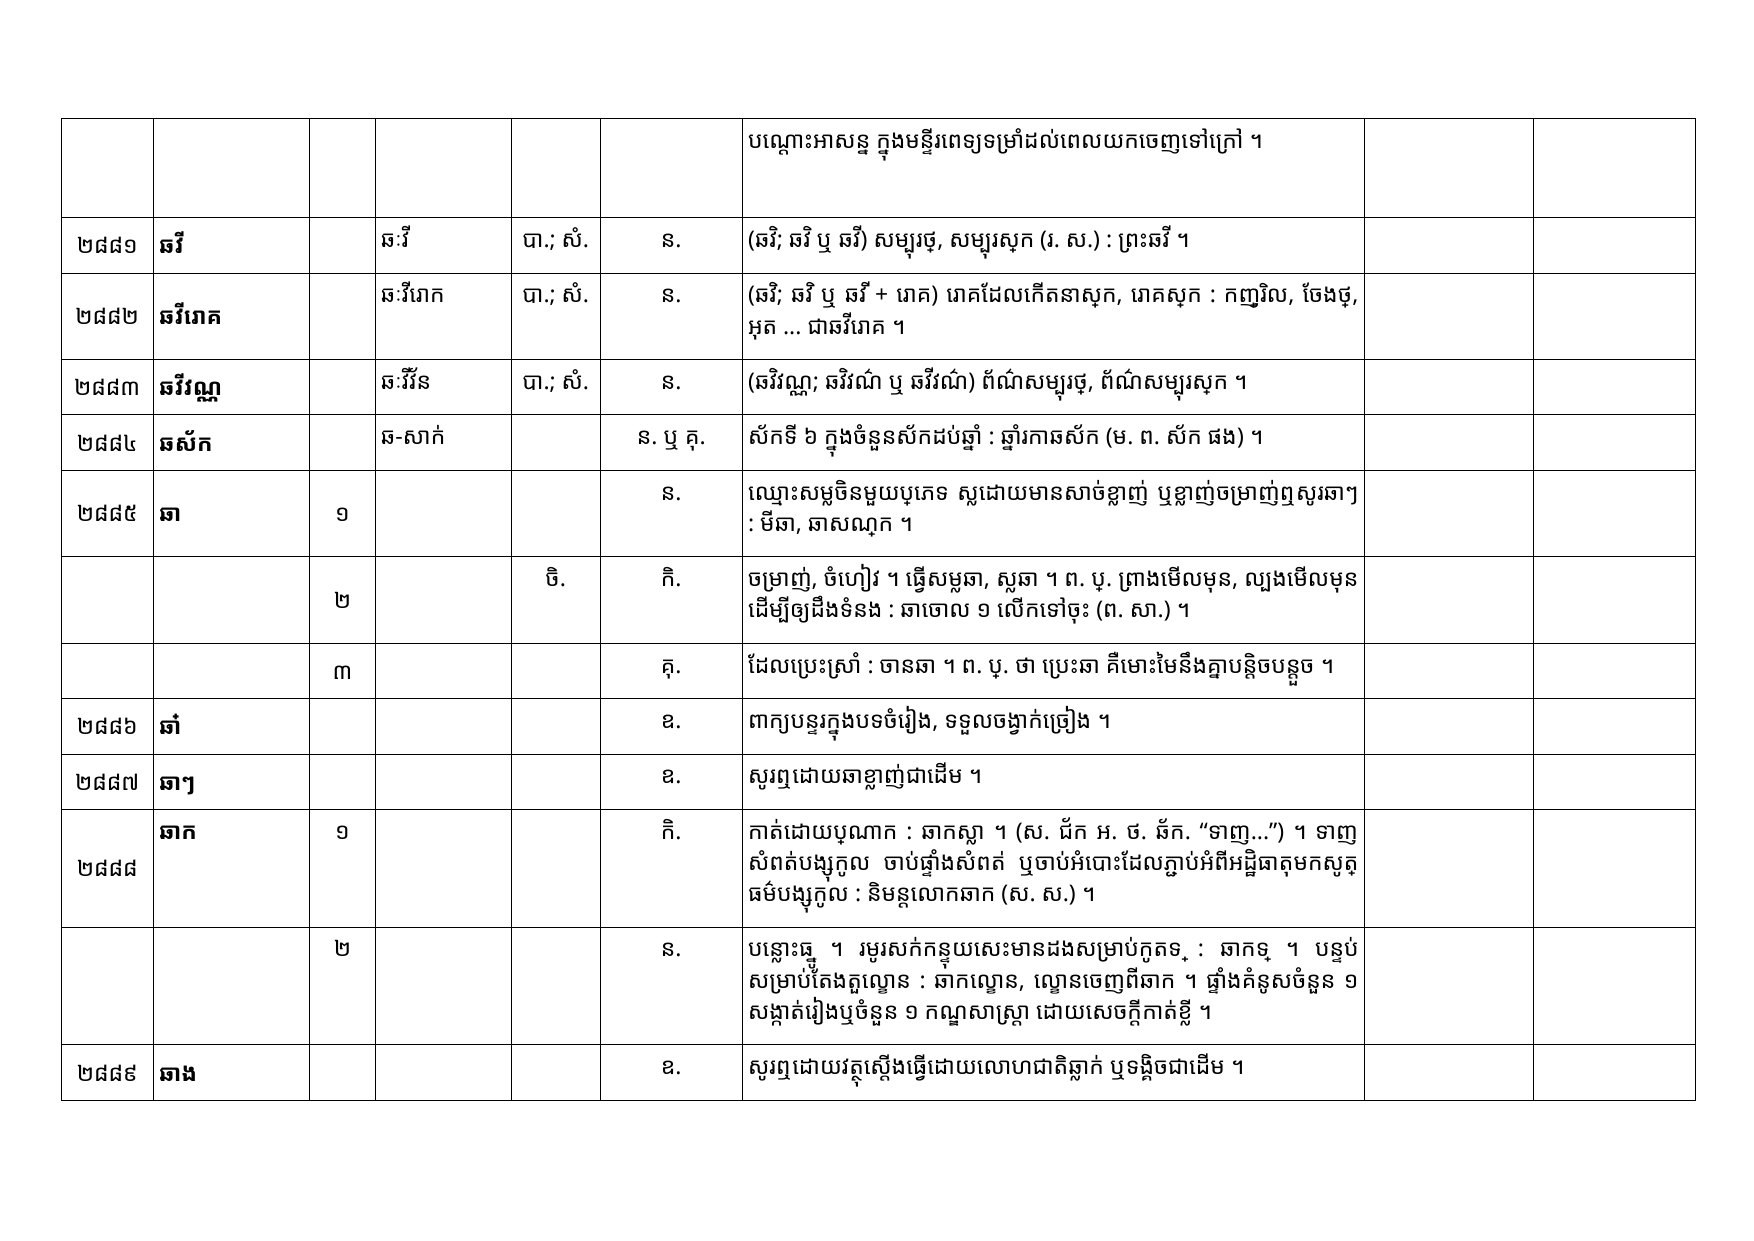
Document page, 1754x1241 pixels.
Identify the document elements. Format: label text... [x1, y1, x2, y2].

table_cell [154, 119, 309, 217]
table_cell [62, 557, 153, 643]
table_cell [376, 699, 511, 753]
table_cell [310, 360, 375, 414]
table_cell ២៨៨១ [62, 218, 153, 272]
table_cell [1365, 274, 1533, 359]
table_cell [1534, 218, 1695, 272]
table_cell បា.; សំ. [512, 360, 600, 414]
table_cell បា.; សំ. [512, 218, 600, 272]
table_cell [1365, 557, 1533, 643]
table_cell [376, 1045, 511, 1100]
table_cell ស័ក​ទី ៦ ក្នុង​ចំនួន​ស័ក​ដប់​ឆ្នាំ : ឆ្នាំ​រកា​ឆស័ក (ម. ព. ស័ក ផង) ។ [743, 415, 1364, 470]
table_cell បា.; សំ. [512, 274, 600, 359]
table_cell [1365, 1045, 1533, 1100]
table_cell ២៨៨២ [62, 274, 153, 359]
table_cell [1534, 699, 1695, 753]
table_cell ឆវី [154, 218, 309, 272]
table_cell [1534, 274, 1695, 359]
table_cell [376, 557, 511, 643]
table_cell ឧ. [601, 1045, 742, 1100]
table_cell ឧ. [601, 699, 742, 753]
table_cell [154, 644, 309, 698]
table_cell [512, 119, 600, 217]
table_cell [1534, 644, 1695, 698]
table_cell [1534, 471, 1695, 556]
table_cell ន. [601, 218, 742, 272]
table_cell ឆាក [154, 810, 309, 927]
table_cell ៣ [310, 644, 375, 698]
table_cell ១ [310, 471, 375, 556]
table_cell [376, 644, 511, 698]
table_cell [1365, 699, 1533, 753]
table_cell [1365, 928, 1533, 1044]
table_cell ឆៈវីរោក [376, 274, 511, 359]
table_cell ២៨៨៥ [62, 471, 153, 556]
table_cell [376, 119, 511, 217]
table_cell [310, 699, 375, 753]
table_cell [512, 644, 600, 698]
table_cell [512, 1045, 600, 1100]
table_cell [310, 274, 375, 359]
table_cell ២ [310, 557, 375, 643]
table_cell ឆវី​វណ្ណ [154, 360, 309, 414]
table_cell ន. [601, 471, 742, 556]
table_cell [1534, 1045, 1695, 1100]
table_cell ២៨៨៩ [62, 1045, 153, 1100]
table_cell [512, 810, 600, 927]
table_cell [154, 928, 309, 1044]
table_cell បណ្តោះ​អាសន្ន ក្នុង​មន្ទីរ​ពេទ្យ​ទម្រាំ​ដល់​ពេល​យក​ចេញ​ទៅ​ក្រៅ ។ [743, 119, 1364, 217]
table_cell ន. [601, 274, 742, 359]
table_cell [1534, 928, 1695, 1044]
table_cell [1534, 755, 1695, 809]
table_cell [376, 928, 511, 1044]
table_cell ន. [601, 928, 742, 1044]
table_cell [376, 810, 511, 927]
table_cell [1365, 644, 1533, 698]
table_cell [1365, 218, 1533, 272]
table_cell [310, 1045, 375, 1100]
table_cell ឆៈវី [376, 218, 511, 272]
table_cell ចម្រាញ់, ចំហៀវ ។ ធ្វើ​សម្ល​ឆា, ស្ល​ឆា ។ ព. ប្រ. ព្រាង​មើល​មុន, ល្បង​មើល​មុន ដើម្បី​ឲ្យ​ដឹង​ទំនង : ឆា​ចោល ១ លើក​ទៅ​ចុះ (ព. សា.) ។ [743, 557, 1364, 643]
table_cell [512, 928, 600, 1044]
table_cell (ឆវិ; ឆវិ ឬ ឆវី + រោគ) រោគ​ដែល​កើត​នា​ស្បែក, រោគ​ស្បែក : កញ្ជ្រិល, ចែងថ្ងៃ, អុត ... ជា​ឆវី​រោគ ។ [743, 274, 1364, 359]
table_cell [154, 557, 309, 643]
table_cell បន្លោះ​ធ្នូ ។ រមូរ​សក់​កន្ទុយ​សេះ​មាន​ដង​សម្រាប់​កូត​ទ្រ : ឆាក​ទ្រ ។ បន្ទប់​សម្រាប់​តែង​តួ​ល្ខោន : ឆាក​ល្ខោន, ល្ខោន​ចេញ​ពី​ឆាក ។ ផ្ទាំង​គំនូស​ចំនួន ១ សង្កាត់​រៀង​ឬ​ចំនួន ១ កណ្ឌ​សាស្រ្តា ដោយ​សេចក្តី​កាត់​ខ្លី ។ [743, 928, 1364, 1044]
table_cell ២ [310, 928, 375, 1044]
table_cell ឧ. [601, 755, 742, 809]
table_cell [62, 928, 153, 1044]
table_cell ដែល​ប្រេះ​ស្រាំ : ចាន​ឆា ។ ព. ប្រ. ថា ប្រេះ​ឆា គឺ​មោះមៃ​នឹង​គ្នា​បន្តិច​បន្តួច ។ [743, 644, 1364, 698]
table_cell ១ [310, 810, 375, 927]
table_cell [1365, 415, 1533, 470]
table_cell ២៨៨៦ [62, 699, 153, 753]
table_cell (ឆវិវណ្ណ; ឆវិវណ៌ ឬ ឆវីវណ៌) ព័ណ៌​សម្បុរ​ថ្ងៃ, ព័ណ៌​សម្បុរ​ស្បែក ។ [743, 360, 1364, 414]
table_cell [512, 471, 600, 556]
table_cell [310, 755, 375, 809]
table_cell [376, 471, 511, 556]
table_cell ចិ. [512, 557, 600, 643]
table_cell ឆៈវីវ័ន [376, 360, 511, 414]
table_cell កិ. [601, 557, 742, 643]
table_cell ២៨៨៨ [62, 810, 153, 927]
table_cell [62, 644, 153, 698]
table_cell [512, 415, 600, 470]
table_cell ឆស័ក [154, 415, 309, 470]
table_cell ឆា [154, 471, 309, 556]
table_cell [1534, 557, 1695, 643]
table_cell [376, 755, 511, 809]
table_cell [310, 415, 375, 470]
table_cell ២៨៨៧ [62, 755, 153, 809]
table_cell [310, 218, 375, 272]
table_cell ន. ឬ គុ. [601, 415, 742, 470]
table_cell ២៨៨៤ [62, 415, 153, 470]
table_cell [1365, 119, 1533, 217]
table_cell ឈ្មោះ​សម្ល​ចិន​មួយ​ប្រភេទ ស្ល​ដោយ​មាន​សាច់​ខ្លាញ់ ឬ​ខ្លាញ់​ចម្រាញ់​ឮ​សូរ​ឆា​ៗ : មី​ឆា, ឆា​សណ្តែក ។ [743, 471, 1364, 556]
table_cell [1365, 755, 1533, 809]
table_cell [1365, 471, 1533, 556]
table_cell ពាក្យ​បន្ទរ​ក្នុង​បទ​ចំរៀង, ទទួល​ចង្វាក់​ច្រៀង ។ [743, 699, 1364, 753]
table_cell កិ. [601, 810, 742, 927]
table_cell [1534, 415, 1695, 470]
table_cell [310, 119, 375, 217]
table_cell [1534, 360, 1695, 414]
table_cell [1534, 810, 1695, 927]
table_cell ន. [601, 360, 742, 414]
table_cell [1365, 810, 1533, 927]
table_cell [1534, 119, 1695, 217]
table_cell ២៨៨៣ [62, 360, 153, 414]
table_cell [62, 119, 153, 217]
table_cell [512, 699, 600, 753]
table_cell ឆាង [154, 1045, 309, 1100]
table_cell (ឆវិ; ឆវិ ឬ ឆវី) សម្បុរ​ថ្ងៃ, សម្បុរ​ស្បែក (រ. ស.) : ព្រះ​ឆវី ។ [743, 218, 1364, 272]
table_cell ឆវី​រោគ [154, 274, 309, 359]
table_cell ឆា​ៗ [154, 755, 309, 809]
table_cell គុ. [601, 644, 742, 698]
table_cell ឆា៎ [154, 699, 309, 753]
table_cell សូរ​ឮ​ដោយ​វត្ថុ​ស្តើង​ធ្វើ​ដោយ​លោហ​ជាតិ​ឆ្លាក់ ឬ​ទង្គិច​ជាដើម ។ [743, 1045, 1364, 1100]
table_cell សូរ​ឮ​ដោយ​ឆា​ខ្លាញ់​ជាដើម ។ [743, 755, 1364, 809]
table_cell ឆ-សាក់ [376, 415, 511, 470]
table_cell [1365, 360, 1533, 414]
table_cell កាត់​ដោយ​ប្រណាក : ឆាក​ស្លា ។ (ស. ជ័ក អ. ថ. ឆ័ក. “ទាញ...”) ។ ទាញ​សំពត់​បង្សុកូល ចាប់​ផ្ទាំង​សំពត់ ឬ​ចាប់​អំបោះ​ដែល​ភ្ជាប់​អំពី​អដ្ឋិធាតុ​មក​សូត្រ​ធម៌​បង្សុកូល : និមន្ត​លោក​ឆាក (ស. ស.) ។ [743, 810, 1364, 927]
table_cell [601, 119, 742, 217]
table_cell [512, 755, 600, 809]
